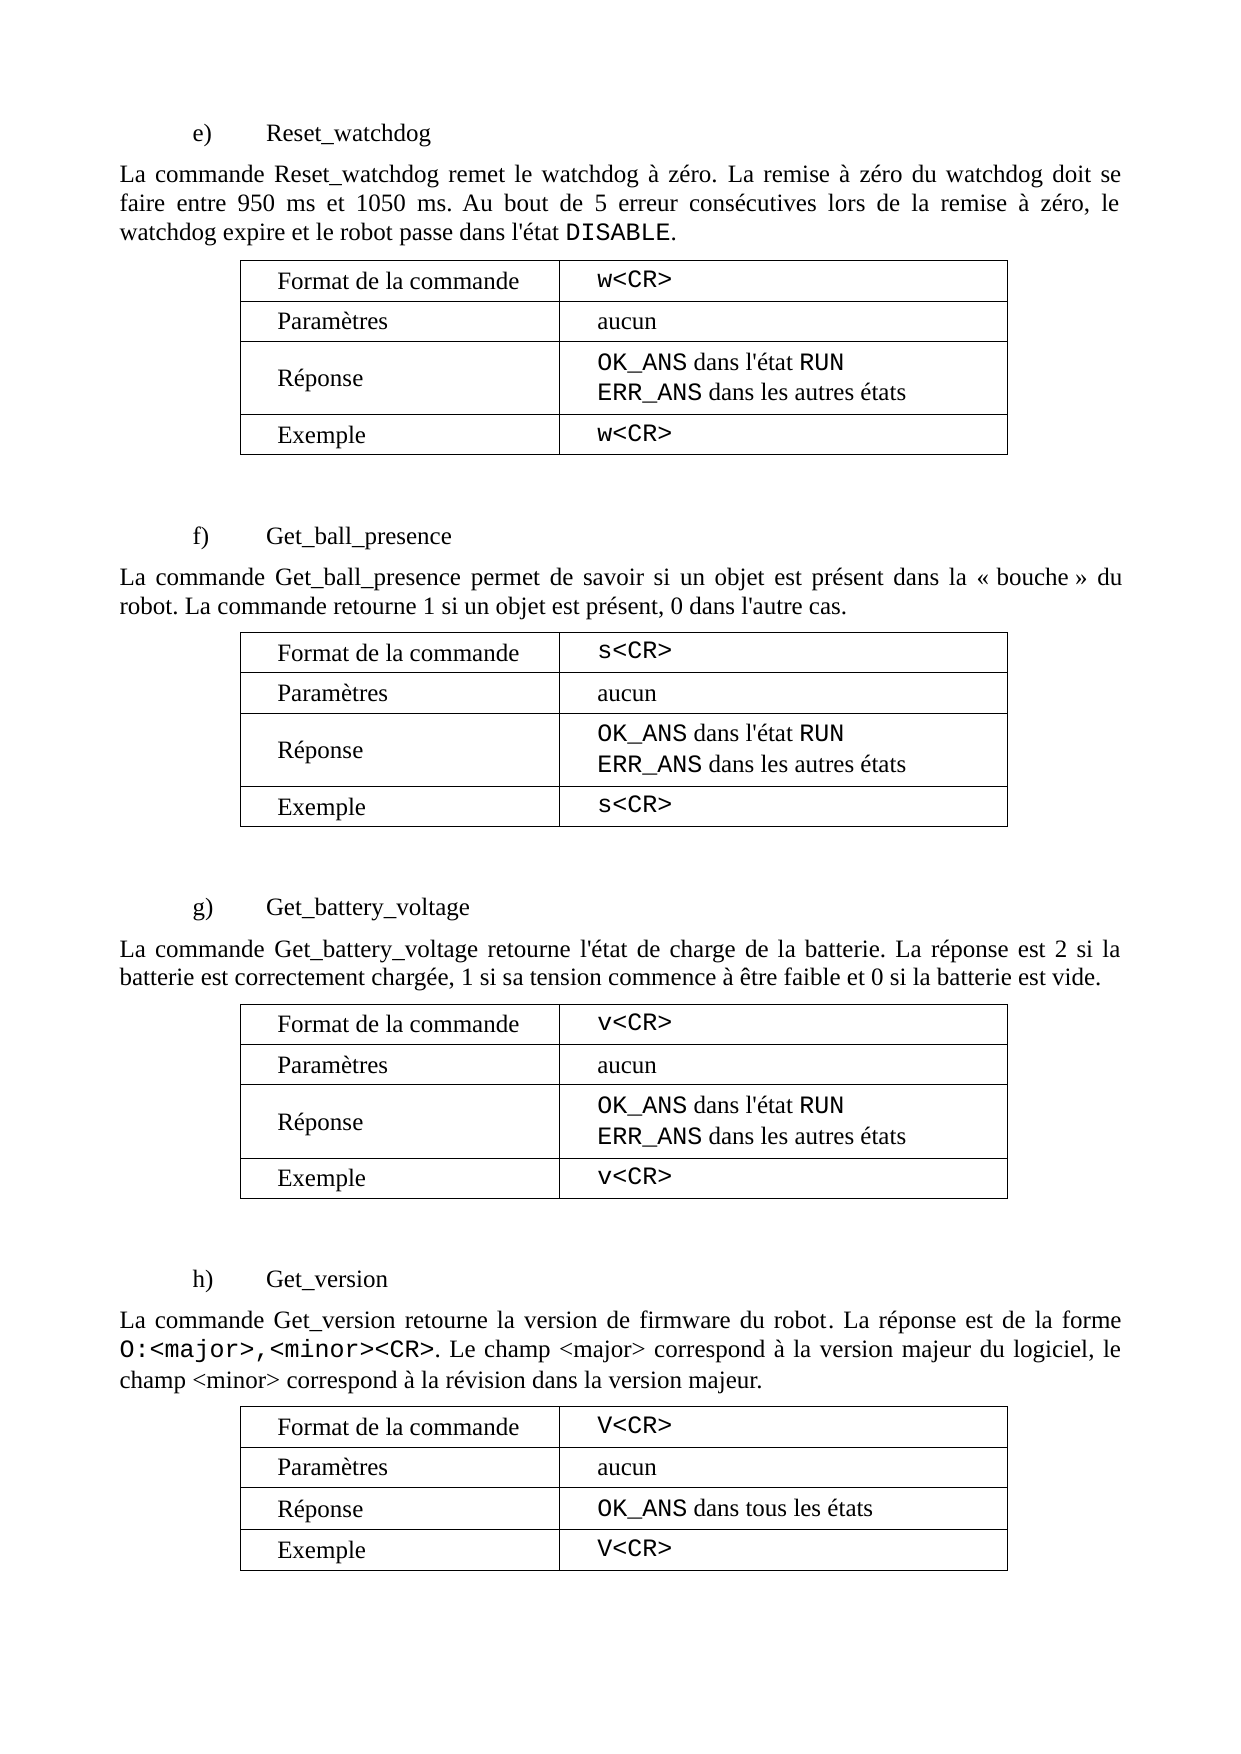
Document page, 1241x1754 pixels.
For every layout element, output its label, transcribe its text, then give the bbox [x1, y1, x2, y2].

subtitle Get_battery_voltage [186, 892, 1122, 921]
table_cell OK_ANS dans tous les états [560, 1488, 1007, 1529]
table_cell aucun [560, 673, 1007, 713]
table_cell aucun [560, 1448, 1007, 1487]
table_cell Paramètres [241, 302, 559, 341]
text La commande Get_version retourne la version de firmware du robot. La réponse est de la forme O:<major>,<minor><CR>. Le champ <major> correspond à la version majeur du logiciel, le champ <minor> correspond à la révision dans la version majeur. [119, 1306, 1122, 1394]
table_cell aucun [560, 1045, 1007, 1084]
table_header w<CR> [560, 261, 1007, 301]
subtitle Reset_watchdog [186, 118, 1122, 147]
table_cell OK_ANS dans l'état RUN ERR_ANS dans les autres états [560, 714, 1007, 786]
subtitle Get_ball_presence [186, 521, 1122, 549]
table_cell Réponse [241, 342, 559, 414]
table_header Format de la commande [241, 1407, 559, 1447]
table_cell Exemple [241, 1530, 559, 1570]
table_cell Paramètres [241, 673, 559, 713]
table_cell Réponse [241, 1488, 559, 1529]
text La commande Get_battery_voltage retourne l'état de charge de la batterie. La réponse est 2 si la batterie est correctement chargée, 1 si sa tension commence à être faible et 0 si la batterie est vide. [119, 934, 1122, 991]
table_header Format de la commande [241, 261, 559, 301]
table_cell v<CR> [560, 1159, 1007, 1198]
table_cell aucun [560, 302, 1007, 341]
table_cell Réponse [241, 714, 559, 786]
table_cell OK_ANS dans l'état RUN ERR_ANS dans les autres états [560, 1085, 1007, 1158]
table_cell V<CR> [560, 1530, 1007, 1570]
table_cell w<CR> [560, 415, 1007, 454]
subtitle Get_version [186, 1264, 1122, 1293]
table_cell Exemple [241, 415, 559, 454]
table_header V<CR> [560, 1407, 1007, 1447]
table_header s<CR> [560, 633, 1007, 672]
table_cell Paramètres [241, 1045, 559, 1084]
table_header Format de la commande [241, 633, 559, 672]
table_cell Réponse [241, 1085, 559, 1158]
table_cell Paramètres [241, 1448, 559, 1487]
table_cell OK_ANS dans l'état RUN ERR_ANS dans les autres états [560, 342, 1007, 414]
table_header v<CR> [560, 1005, 1007, 1044]
table_cell Exemple [241, 1159, 559, 1198]
text La commande Reset_watchdog remet le watchdog à zéro. La remise à zéro du watchdog doit se faire entre 950 ms et 1050 ms. Au bout de 5 erreur consécutives lors de la remise à zéro, le watchdog expire et le robot passe dans l'état DISABLE. [119, 159, 1122, 248]
table_cell s<CR> [560, 787, 1007, 826]
text La commande Get_ball_presence permet de savoir si un objet est présent dans la « bouche » du robot. La commande retourne 1 si un objet est présent, 0 dans l'autre cas. [119, 562, 1122, 619]
table_header Format de la commande [241, 1005, 559, 1044]
table_cell Exemple [241, 787, 559, 826]
